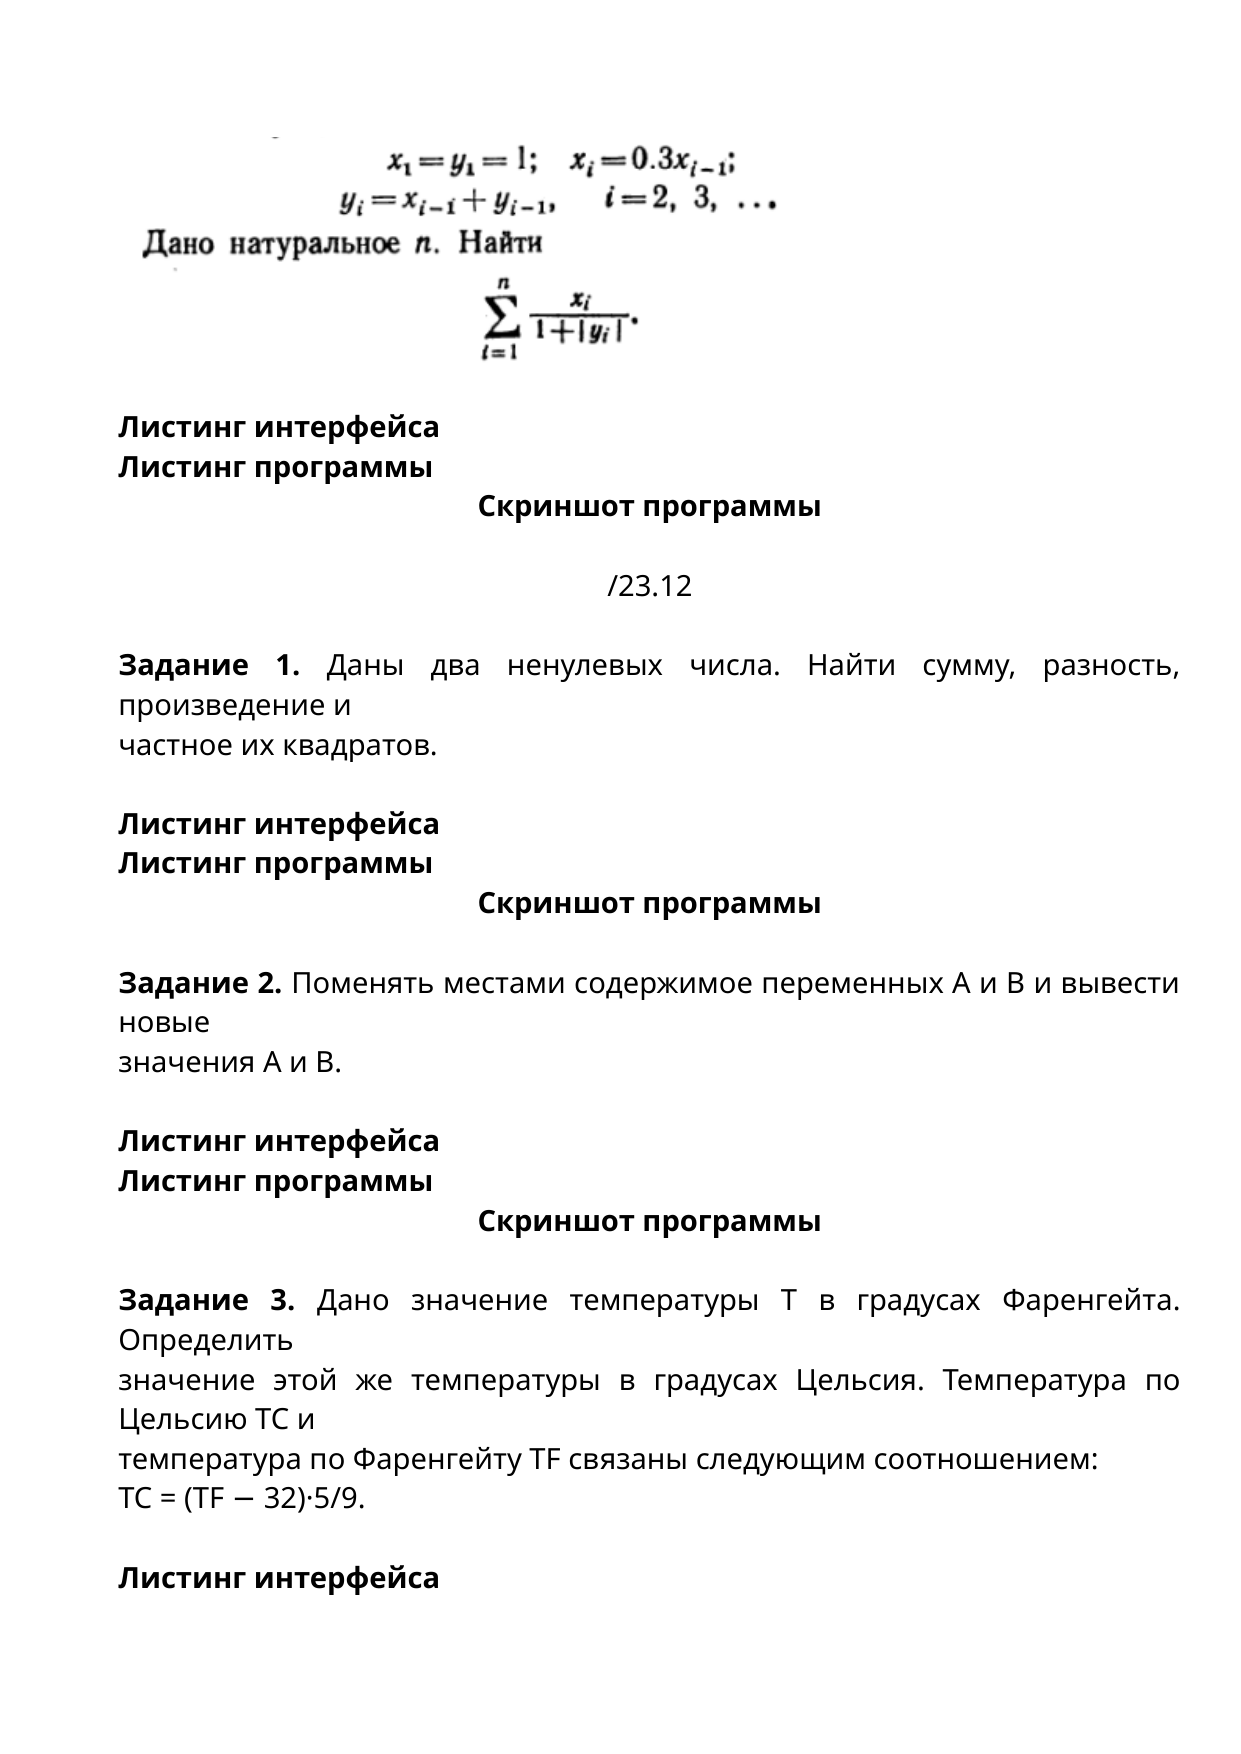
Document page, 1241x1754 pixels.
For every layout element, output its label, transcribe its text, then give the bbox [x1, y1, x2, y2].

text Листинг интерфейса [118, 803, 1181, 843]
text Листинг программы [118, 1160, 1181, 1200]
text частное их квадратов. [118, 724, 1181, 763]
picture [121, 137, 824, 367]
text /23.12 [118, 565, 1181, 605]
text Скриншот программы [118, 882, 1181, 922]
text Листинг интерфейса [118, 1121, 1181, 1160]
text Задание 1. Даны два ненулевых числа. Найти сумму, разность, произведение и [118, 644, 1181, 724]
text Задание 3. Дано значение температуры T в градусах Фаренгейта. Определить [118, 1279, 1181, 1359]
text температура по Фаренгейту TF связаны следующим соотношением: [118, 1438, 1181, 1478]
text Листинг интерфейса [118, 1557, 1181, 1597]
text Скриншот программы [118, 1200, 1181, 1240]
text TC = (TF − 32)·5/9. [118, 1478, 1181, 1517]
text Листинг программы [118, 843, 1181, 882]
text Листинг интерфейса [118, 406, 1181, 446]
text Задание 2. Поменять местами содержимое переменных A и B и вывести новые [118, 962, 1181, 1041]
text Листинг программы [118, 446, 1181, 486]
text Скриншот программы [118, 486, 1181, 525]
text значения A и B. [118, 1041, 1181, 1081]
text значение этой же температуры в градусах Цельсия. Температура по Цельсию TC и [118, 1359, 1181, 1438]
